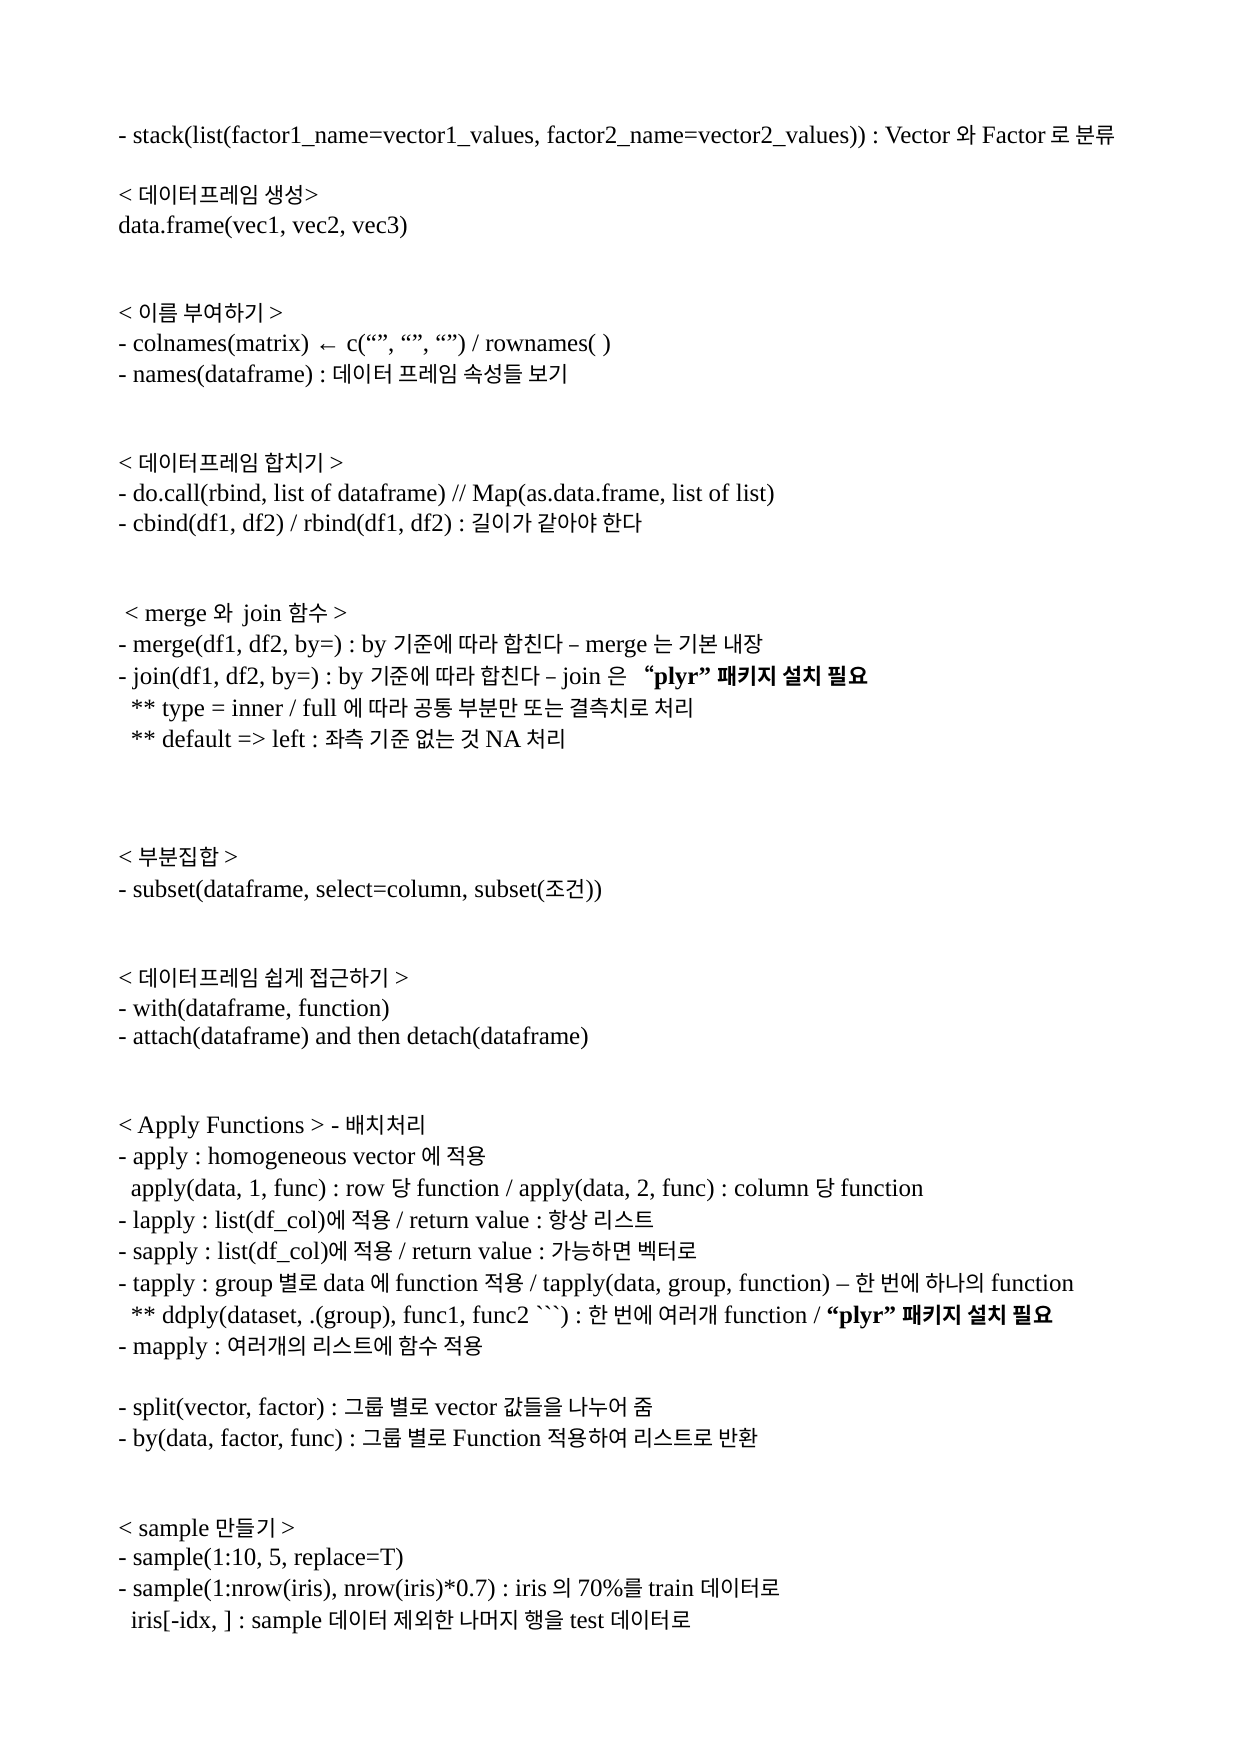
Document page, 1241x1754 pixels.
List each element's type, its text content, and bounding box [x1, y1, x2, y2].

text - apply : homogeneous vector 에 적용 [118, 1139, 1122, 1171]
text - attach(dataframe) and then detach(dataframe) [118, 1021, 1122, 1050]
text - subset(dataframe, select=column, subset(조건)) [118, 872, 1122, 903]
text ** type = inner / full 에 따라 공통 부분만 또는 결측치로 처리 [118, 691, 1122, 722]
text < sample 만들기 > [118, 1511, 1122, 1542]
text < 데이터프레임 생성> [118, 178, 1122, 210]
text - split(vector, factor) : 그룹 별로 vector 값들을 나누어 줌 [118, 1390, 1122, 1421]
text < 데이터프레임 쉽게 접근하기 > [118, 961, 1122, 993]
text - sapply : list(df_col)에 적용 / return value : 가능하면 벡터로 [118, 1234, 1122, 1266]
text - by(data, factor, func) : 그룹 별로 Function 적용하여 리스트로 반환 [118, 1421, 1122, 1453]
text ** default => left : 좌측 기준 없는 것 NA처리 [118, 722, 1122, 754]
text - names(dataframe) : 데이터 프레임 속성들 보기 [118, 357, 1122, 388]
text < 부분집합 > [118, 840, 1122, 872]
text - sample(1:10, 5, replace=T) [118, 1542, 1122, 1571]
text - colnames(matrix) ← c(“”, “”, “”) / rownames( ) [118, 328, 1122, 357]
text - lapply : list(df_col)에 적용 / return value : 항상 리스트 [118, 1203, 1122, 1234]
text - mapply : 여러개의 리스트에 함수 적용 [118, 1329, 1122, 1361]
text apply(data, 1, func) : row 당 function / apply(data, 2, func) : column 당 function [118, 1171, 1122, 1203]
text < 이름 부여하기 > [118, 296, 1122, 328]
text - sample(1:nrow(iris), nrow(iris)*0.7) : iris의 70%를 train 데이터로 [118, 1571, 1122, 1603]
text - join(df1, df2, by=) : by 기준에 따라 합친다 – join 은 “plyr” 패키지 설치 필요 [118, 659, 1122, 691]
text < merge 와 join 함수 > [118, 596, 1122, 627]
text - with(dataframe, function) [118, 993, 1122, 1021]
text - stack(list(factor1_name=vector1_values, factor2_name=vector2_values)) : Vector 와 Factor로 분류 [118, 118, 1122, 150]
text ** ddply(dataset, .(group), func1, func2 ```) : 한 번에 여러개 function / “plyr” 패키지 설치 필요 [118, 1298, 1122, 1329]
text - merge(df1, df2, by=) : by 기준에 따라 합친다 – merge 는 기본 내장 [118, 627, 1122, 659]
text - cbind(df1, df2) / rbind(df1, df2) : 길이가 같아야 한다 [118, 506, 1122, 538]
text < Apply Functions > - 배치처리 [118, 1108, 1122, 1139]
text - do.call(rbind, list of dataframe) // Map(as.data.frame, list of list) [118, 478, 1122, 506]
text - tapply : group별로 data에 function 적용 / tapply(data, group, function) – 한 번에 하나의 function [118, 1266, 1122, 1298]
text iris[-idx, ] : sample 데이터 제외한 나머지 행을 test 데이터로 [118, 1603, 1122, 1634]
text data.frame(vec1, vec2, vec3) [118, 210, 1122, 239]
text < 데이터프레임 합치기 > [118, 446, 1122, 478]
